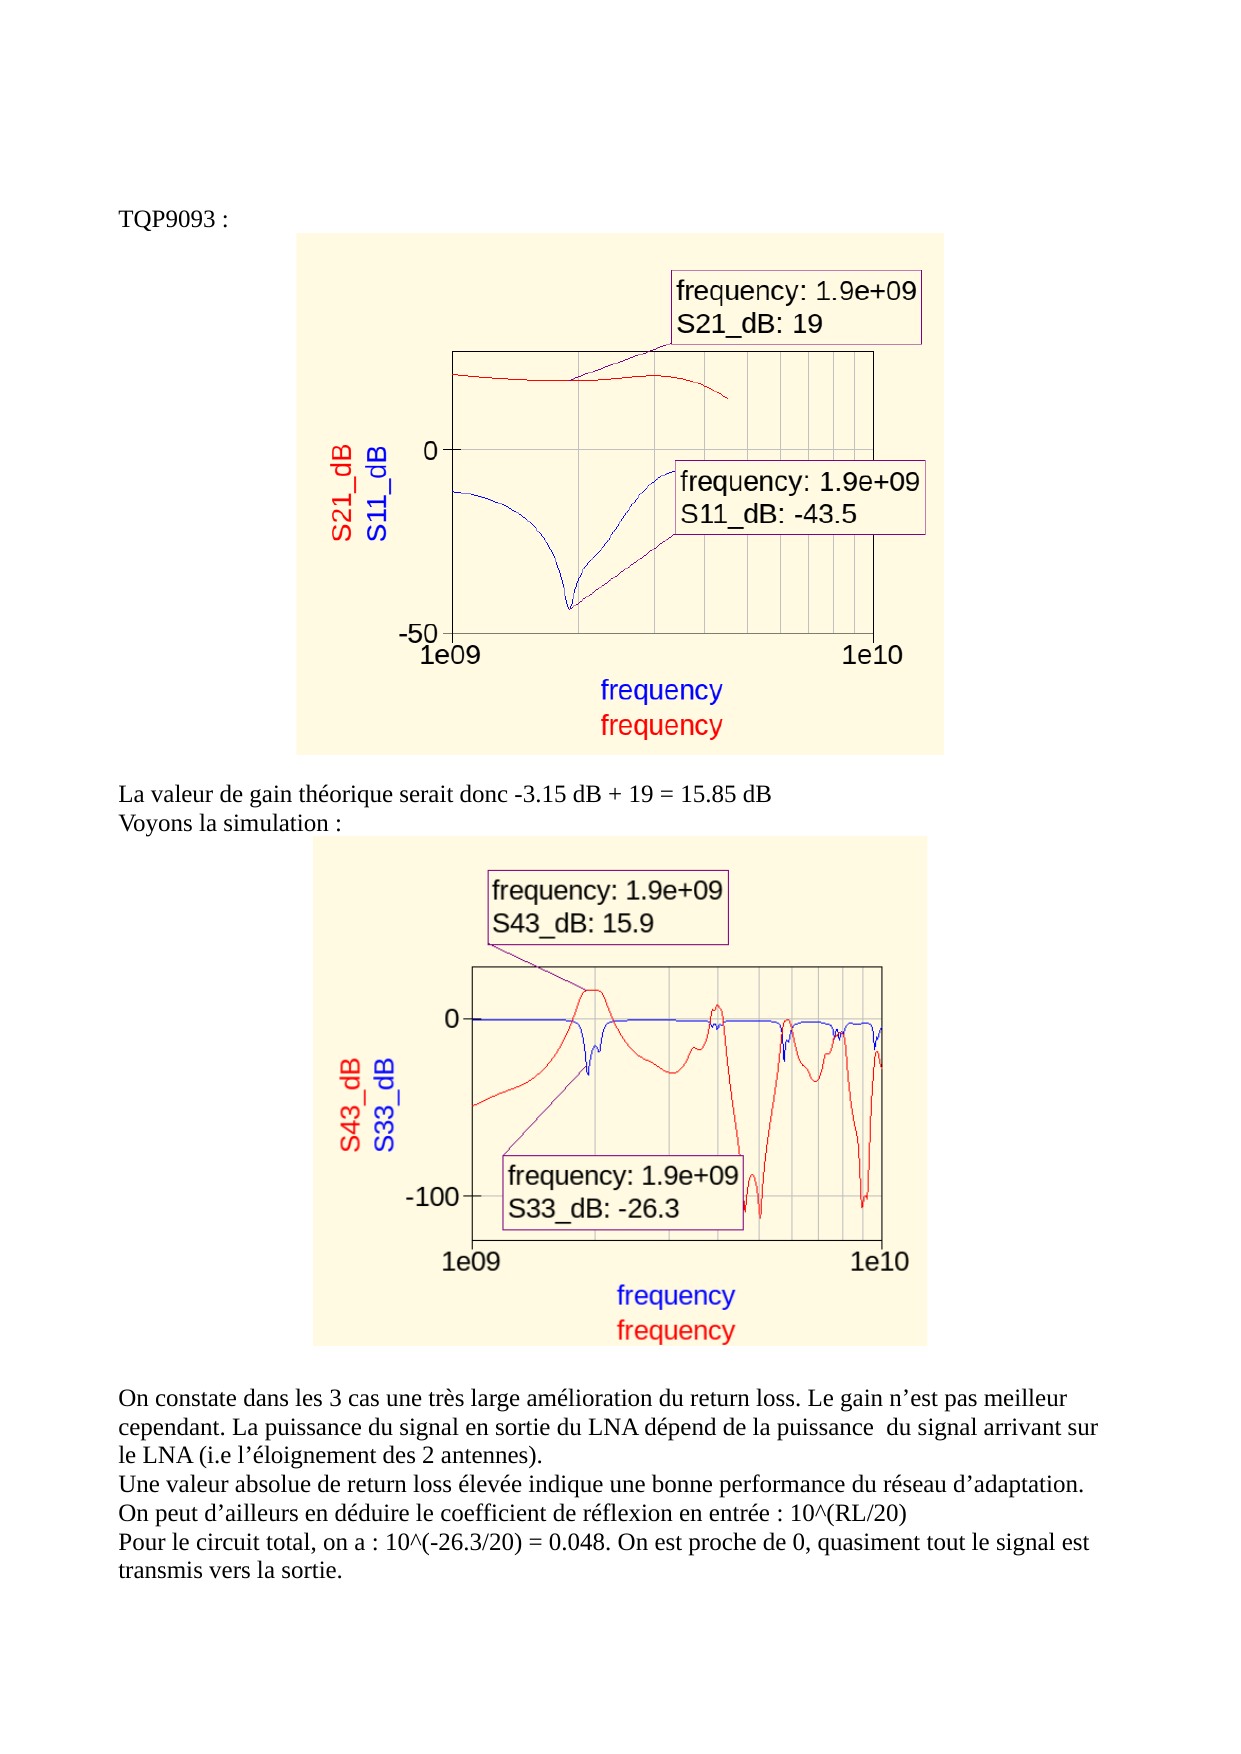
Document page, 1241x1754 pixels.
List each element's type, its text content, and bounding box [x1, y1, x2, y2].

text Pour le circuit total, on a : 10^(-26.3/20) = 0.048. On est proche de 0, quasiment tout le signal est transmis vers la sortie. [118, 1527, 1122, 1584]
picture [313, 836, 928, 1346]
text On constate dans les 3 cas une très large amélioration du return loss. Le gain n’est pas meilleur cependant. La puissance du signal en sortie du LNA dépend de la puissance du signal arrivant sur le LNA (i.e l’éloignement des 2 antennes). [118, 1383, 1122, 1469]
text Voyons la simulation : [118, 808, 1122, 837]
text On peut d’ailleurs en déduire le coefficient de réflexion en entrée : 10^(RL/20) [118, 1498, 1122, 1527]
text TQP9093 : [118, 204, 1122, 233]
text La valeur de gain théorique serait donc -3.15 dB + 19 = 15.85 dB [118, 779, 1122, 808]
text Une valeur absolue de return loss élevée indique une bonne performance du réseau d’adaptation. [118, 1469, 1122, 1498]
picture [296, 233, 944, 755]
